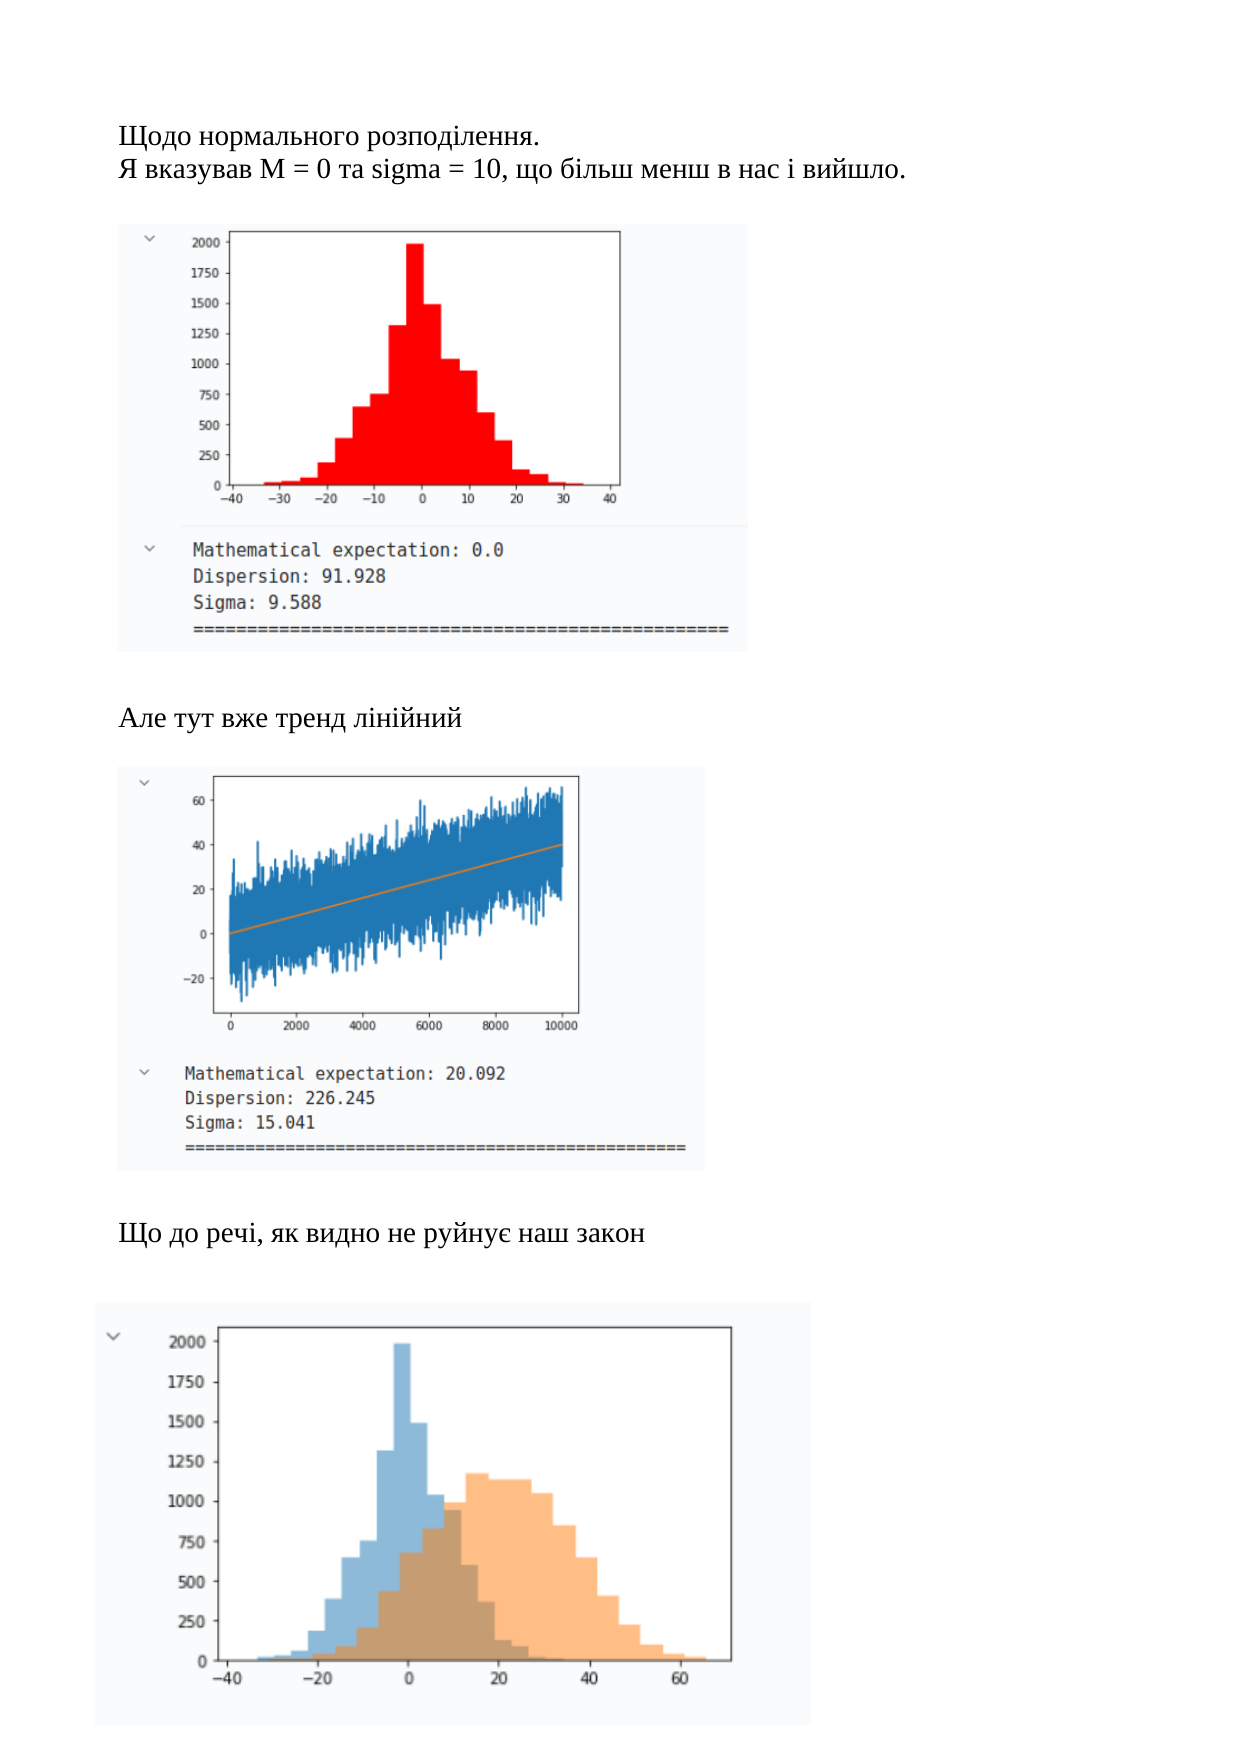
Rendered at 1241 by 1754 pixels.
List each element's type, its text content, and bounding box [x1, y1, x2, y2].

text Що до речі, як видно не руйнує наш закон [118, 746, 1122, 1282]
picture [117, 766, 705, 1171]
text Щодо нормального розподілення. Я вказував M = 0 та sigma = 10, що більш менш в нас і вийшло. [118, 118, 1122, 219]
picture [117, 224, 748, 652]
picture [94, 1302, 812, 1725]
text Але тут вже тренд лінійний [118, 231, 1122, 734]
